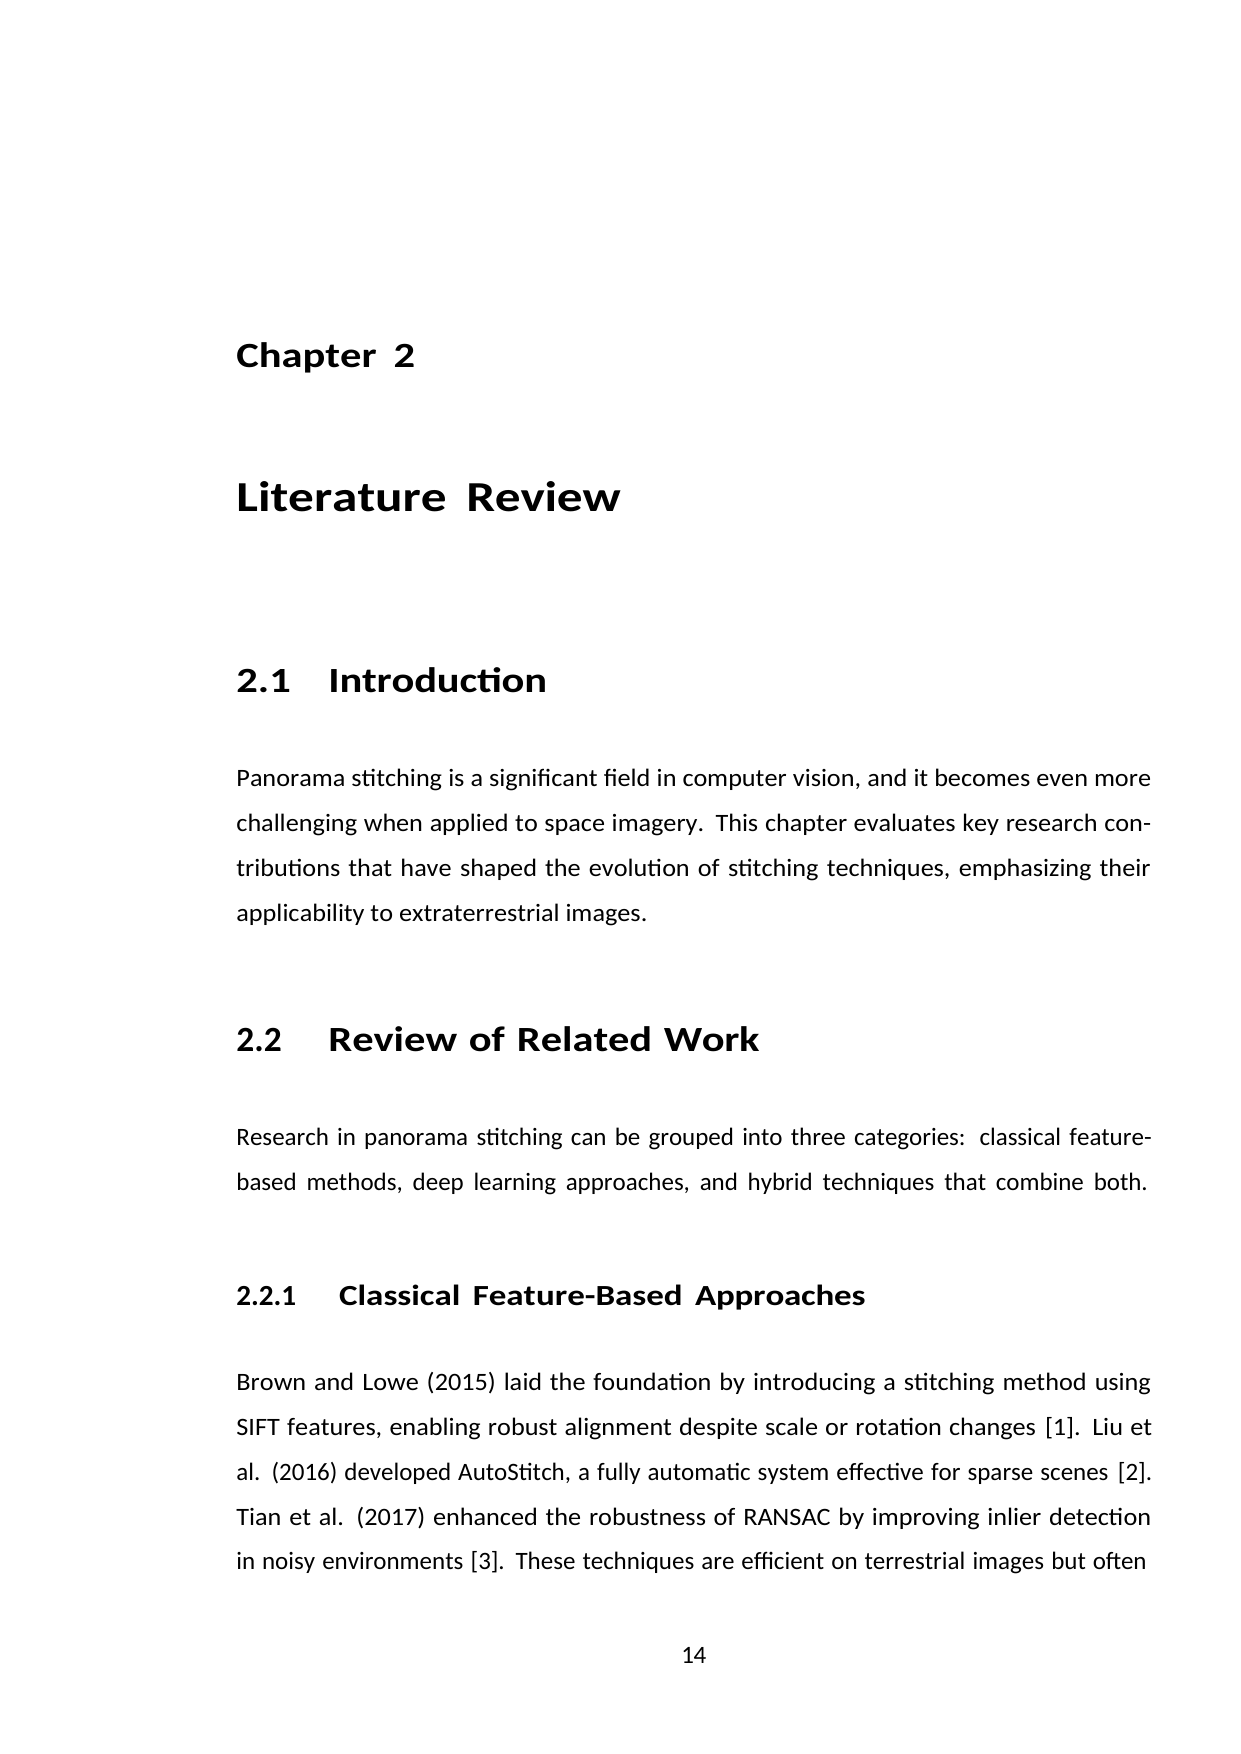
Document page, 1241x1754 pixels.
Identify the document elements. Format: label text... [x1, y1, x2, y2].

subtitle Classical Feature-Based Approaches [236, 1277, 1181, 1312]
subtitle Review of Related Work [236, 1017, 1181, 1060]
text Research in panorama stitching can be grouped into three categories: classical feature- based methods, deep learning approaches, and hybrid techniques that combine both. [236, 1121, 1152, 1196]
text Brown and Lowe (2015) laid the foundation by introducing a stitching method using SIFT features, enabling robust alignment despite scale or rotation changes [1]. Liu et al. (2016) developed AutoStitch, a fully automatic system effective for sparse scenes [2]. Tian et al. (2017) enhanced the robustness of RANSAC by improving inlier detection in noisy environments [3]. These techniques are efficient on terrestrial images but often [236, 1366, 1152, 1576]
text 14 [230, 1639, 1158, 1669]
text Panorama stitching is a significant field in computer vision, and it becomes even more challenging when applied to space imagery. This chapter evaluates key research con- tributions that have shaped the evolution of stitching techniques, emphasizing their applicability to extraterrestrial images. [236, 762, 1152, 927]
subtitle Introduction [236, 658, 1181, 701]
text Chapter 2 [236, 333, 1181, 377]
subtitle Literature Review [236, 470, 1181, 522]
